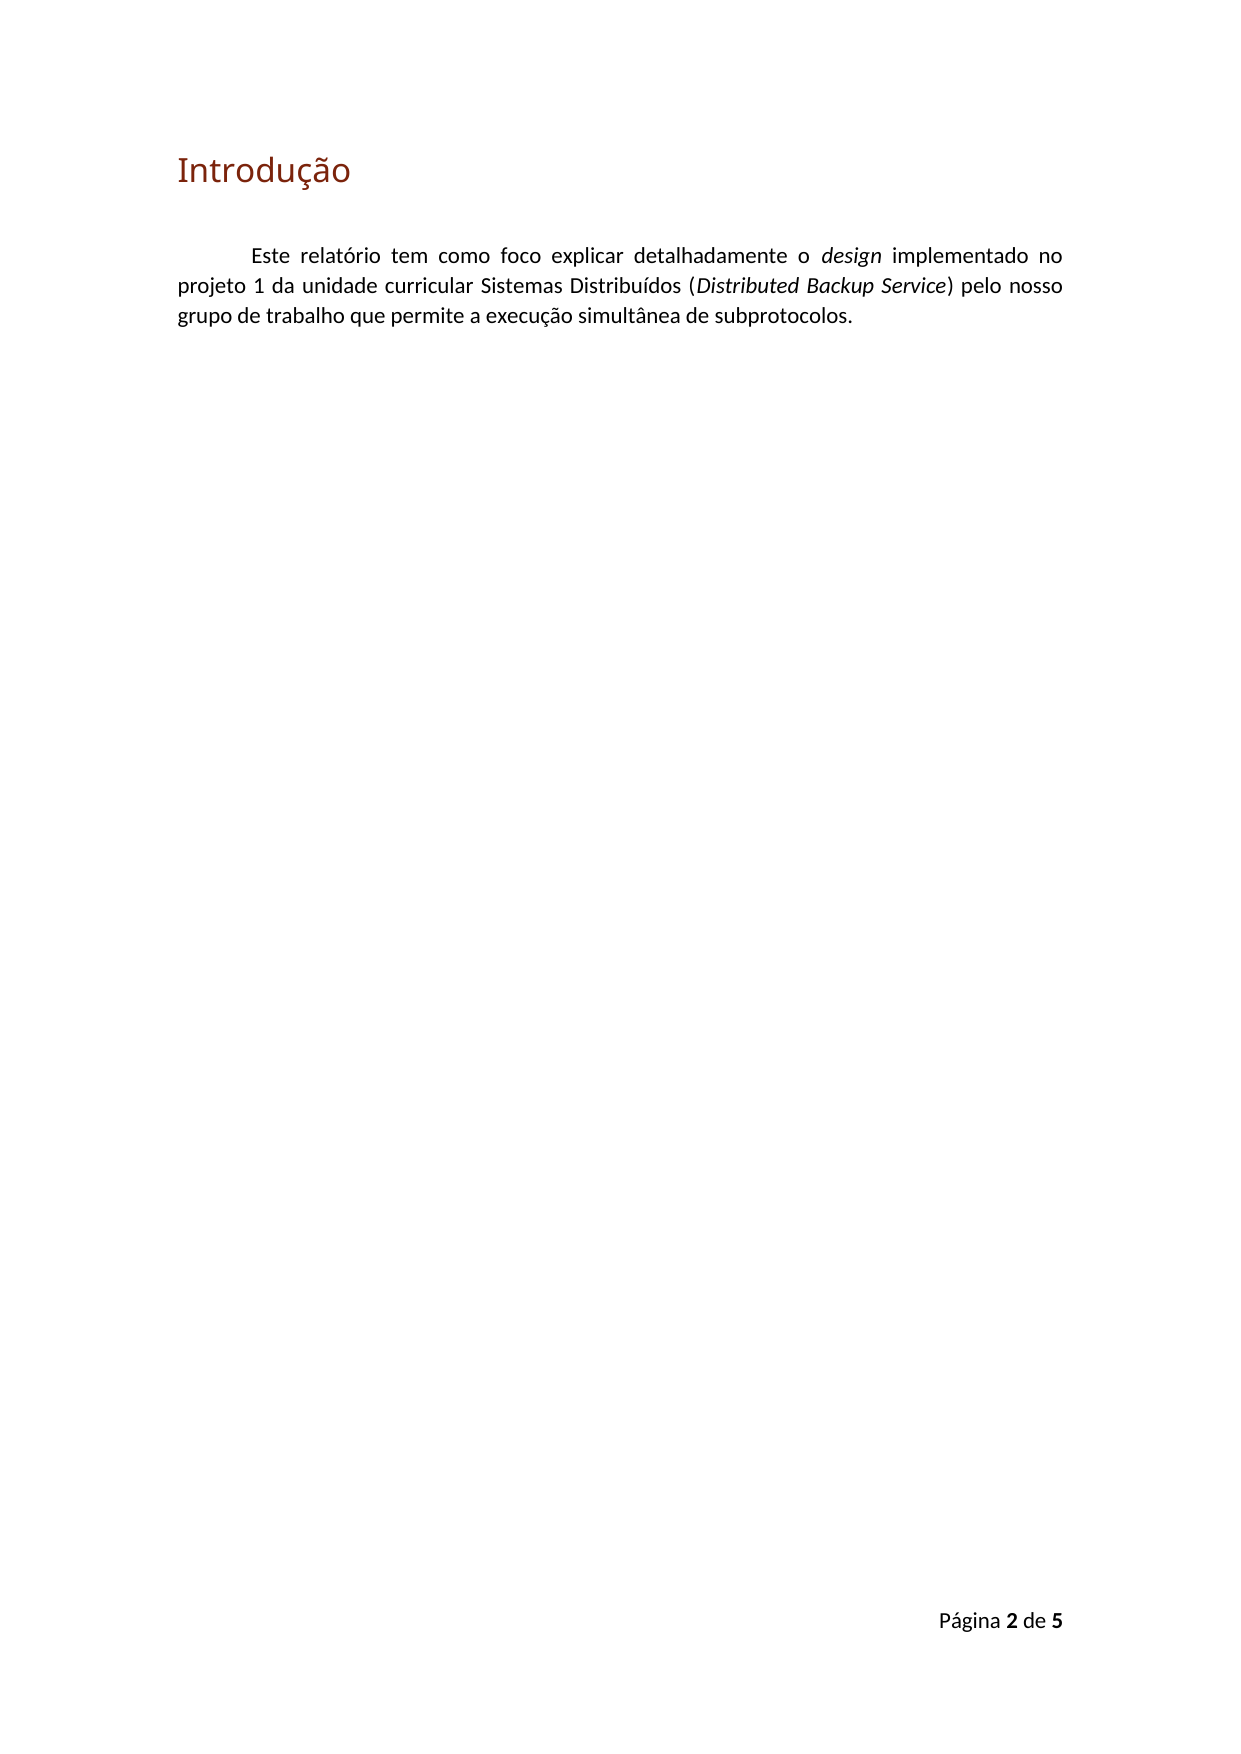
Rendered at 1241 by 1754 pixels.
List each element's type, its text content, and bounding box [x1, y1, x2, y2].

text Este relatório tem como foco explicar detalhadamente o design implementado no projeto 1 da unidade curricular Sistemas Distribuídos (Distributed Backup Service) pelo nosso grupo de trabalho que permite a execução simultânea de subprotocolos. [177, 242, 1063, 329]
subtitle Introdução [177, 147, 1063, 192]
